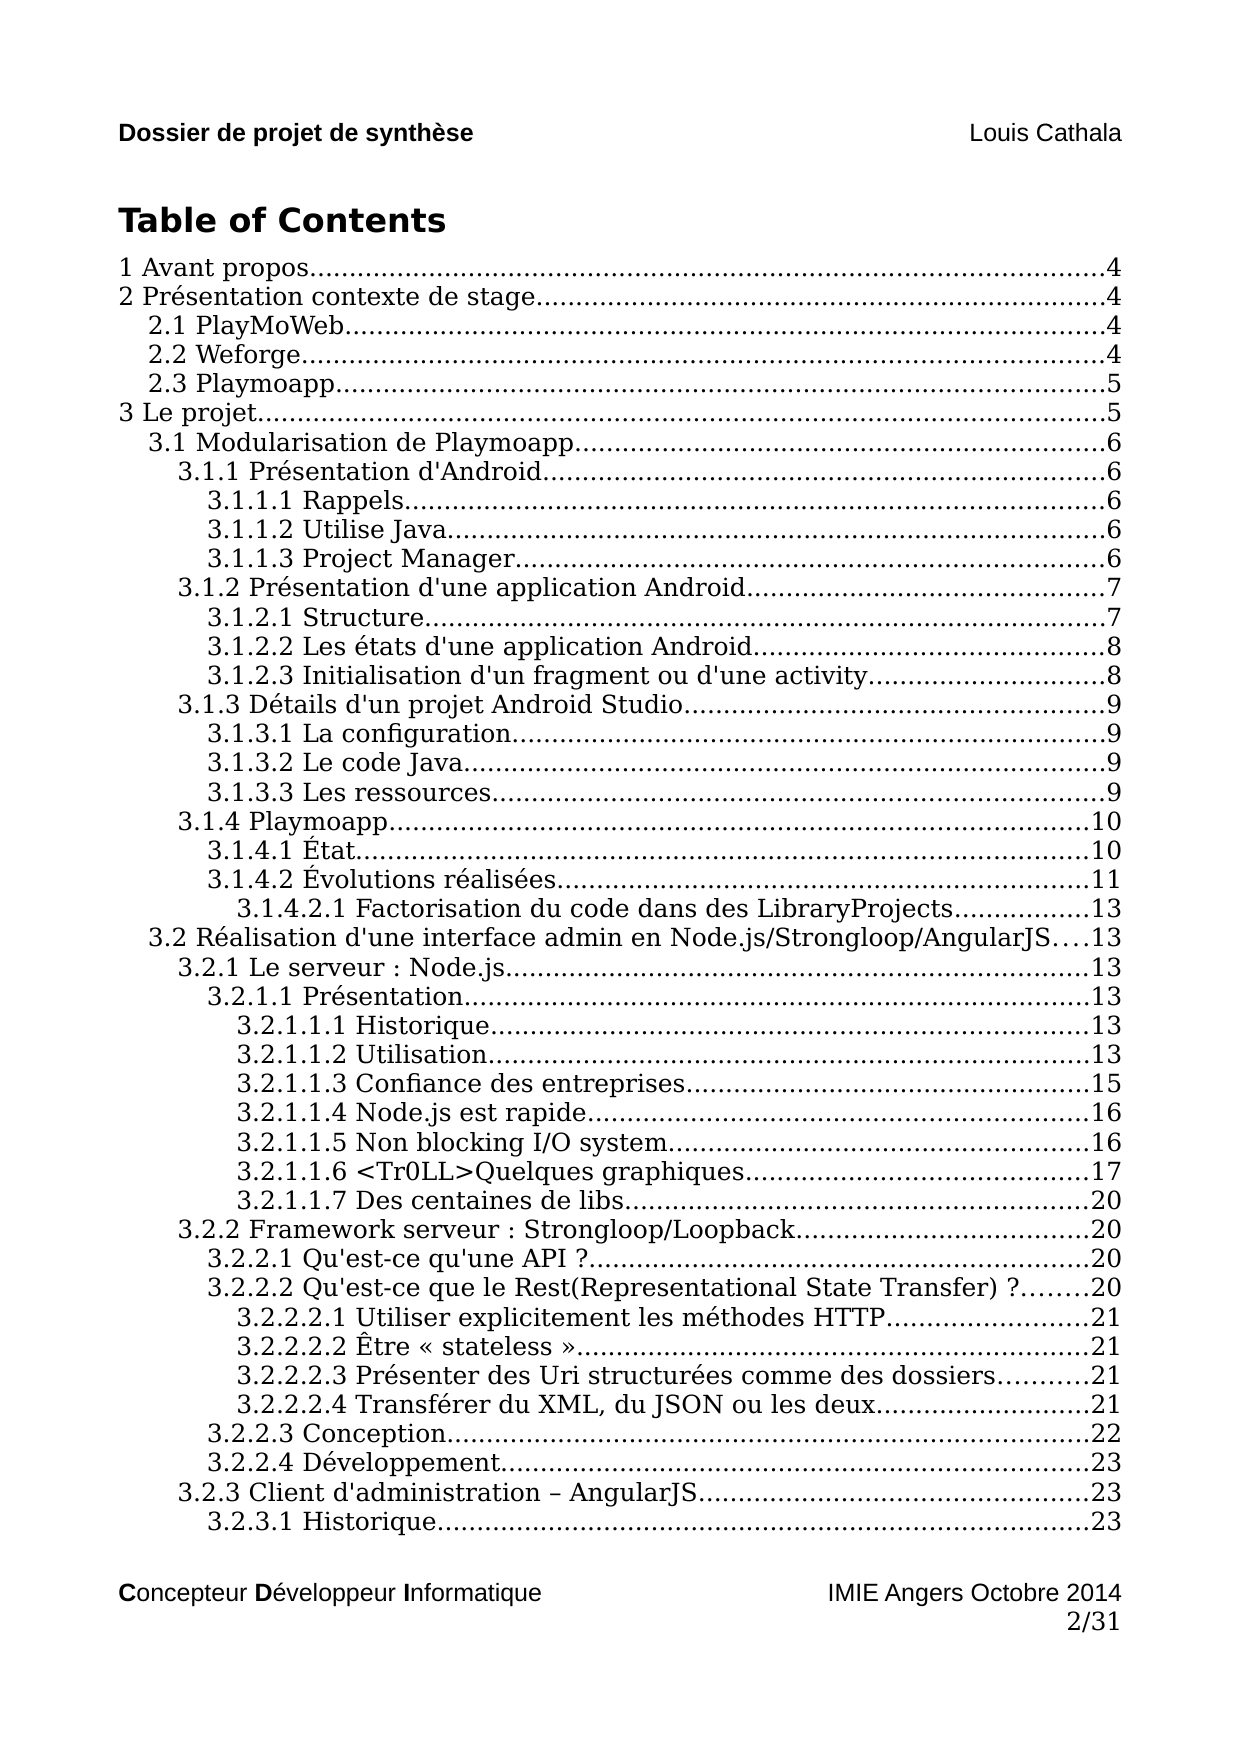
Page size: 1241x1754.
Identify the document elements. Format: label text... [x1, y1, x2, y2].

text 3.2.2.2.1 Utiliser explicitement les méthodes HTTP 21 [236, 1303, 1122, 1332]
text 2.1 PlayMoWeb 4 [148, 311, 1122, 340]
text 3.1.1.1 Rappels 6 [207, 486, 1122, 515]
text 3.2.1.1.6 <Tr0LL>Quelques graphiques 17 [236, 1157, 1122, 1186]
subtitle Table of Contents [118, 201, 1122, 240]
text 3.1 Modularisation de Playmoapp 6 [148, 428, 1122, 457]
text 3.2.2.2.3 Présenter des Uri structurées comme des dossiers 21 [236, 1361, 1122, 1390]
text 3.1.4.2.1 Factorisation du code dans des LibraryProjects 13 [236, 894, 1122, 923]
text 3.1.2.1 Structure 7 [207, 603, 1122, 632]
text 2 Présentation contexte de stage 4 [118, 282, 1122, 311]
text 3.2.1 Le serveur : Node.js 13 [177, 953, 1122, 982]
text 3 Le projet 5 [118, 398, 1122, 428]
text 3.2.2.3 Conception 22 [207, 1419, 1122, 1448]
text 3.2.1.1.1 Historique 13 [236, 1011, 1122, 1040]
text 3.1.4 Playmoapp 10 [177, 807, 1122, 836]
text 3.1.1.3 Project Manager 6 [207, 544, 1122, 573]
text 3.2.3.1 Historique 23 [207, 1507, 1122, 1536]
text 3.2.1.1 Présentation 13 [207, 982, 1122, 1011]
text 3.2.2.4 Développement 23 [207, 1448, 1122, 1478]
text 3.1.3.1 La configuration 9 [207, 719, 1122, 748]
text 3.1.3 Détails d'un projet Android Studio 9 [177, 690, 1122, 719]
text 3.2.2.2.4 Transférer du XML, du JSON ou les deux 21 [236, 1390, 1122, 1419]
text 2.3 Playmoapp 5 [148, 369, 1122, 398]
text 3.1.2.3 Initialisation d'un fragment ou d'une activity 8 [207, 661, 1122, 690]
text 3.2.2 Framework serveur : Strongloop/Loopback 20 [177, 1215, 1122, 1244]
text 3.2.1.1.5 Non blocking I/O system 16 [236, 1128, 1122, 1157]
text 3.2.1.1.4 Node.js est rapide 16 [236, 1098, 1122, 1128]
text 1 Avant propos 4 [118, 253, 1122, 282]
text 3.1.1.2 Utilise Java 6 [207, 515, 1122, 544]
text 3.2.2.2.2 Être « stateless » 21 [236, 1332, 1122, 1361]
text 3.1.1 Présentation d'Android 6 [177, 457, 1122, 486]
text 3.2.3 Client d'administration – AngularJS 23 [177, 1478, 1122, 1507]
text 3.1.3.3 Les ressources 9 [207, 778, 1122, 807]
text 2.2 Weforge 4 [148, 340, 1122, 369]
text 3.2.1.1.2 Utilisation 13 [236, 1040, 1122, 1069]
text 3.1.2 Présentation d'une application Android 7 [177, 573, 1122, 603]
text 3.1.4.1 État 10 [207, 836, 1122, 865]
text 3.2.2.1 Qu'est-ce qu'une API ? 20 [207, 1244, 1122, 1273]
text 3.2.1.1.3 Confiance des entreprises 15 [236, 1069, 1122, 1098]
text 3.1.3.2 Le code Java 9 [207, 748, 1122, 778]
text 3.2 Réalisation d'une interface admin en Node.js/Strongloop/AngularJS 13 [148, 923, 1122, 953]
text 3.2.1.1.7 Des centaines de libs 20 [236, 1186, 1122, 1215]
text 3.2.2.2 Qu'est-ce que le Rest(Representational State Transfer) ? 20 [207, 1273, 1122, 1303]
text 3.1.2.2 Les états d'une application Android 8 [207, 632, 1122, 661]
text 3.1.4.2 Évolutions réalisées 11 [207, 865, 1122, 894]
